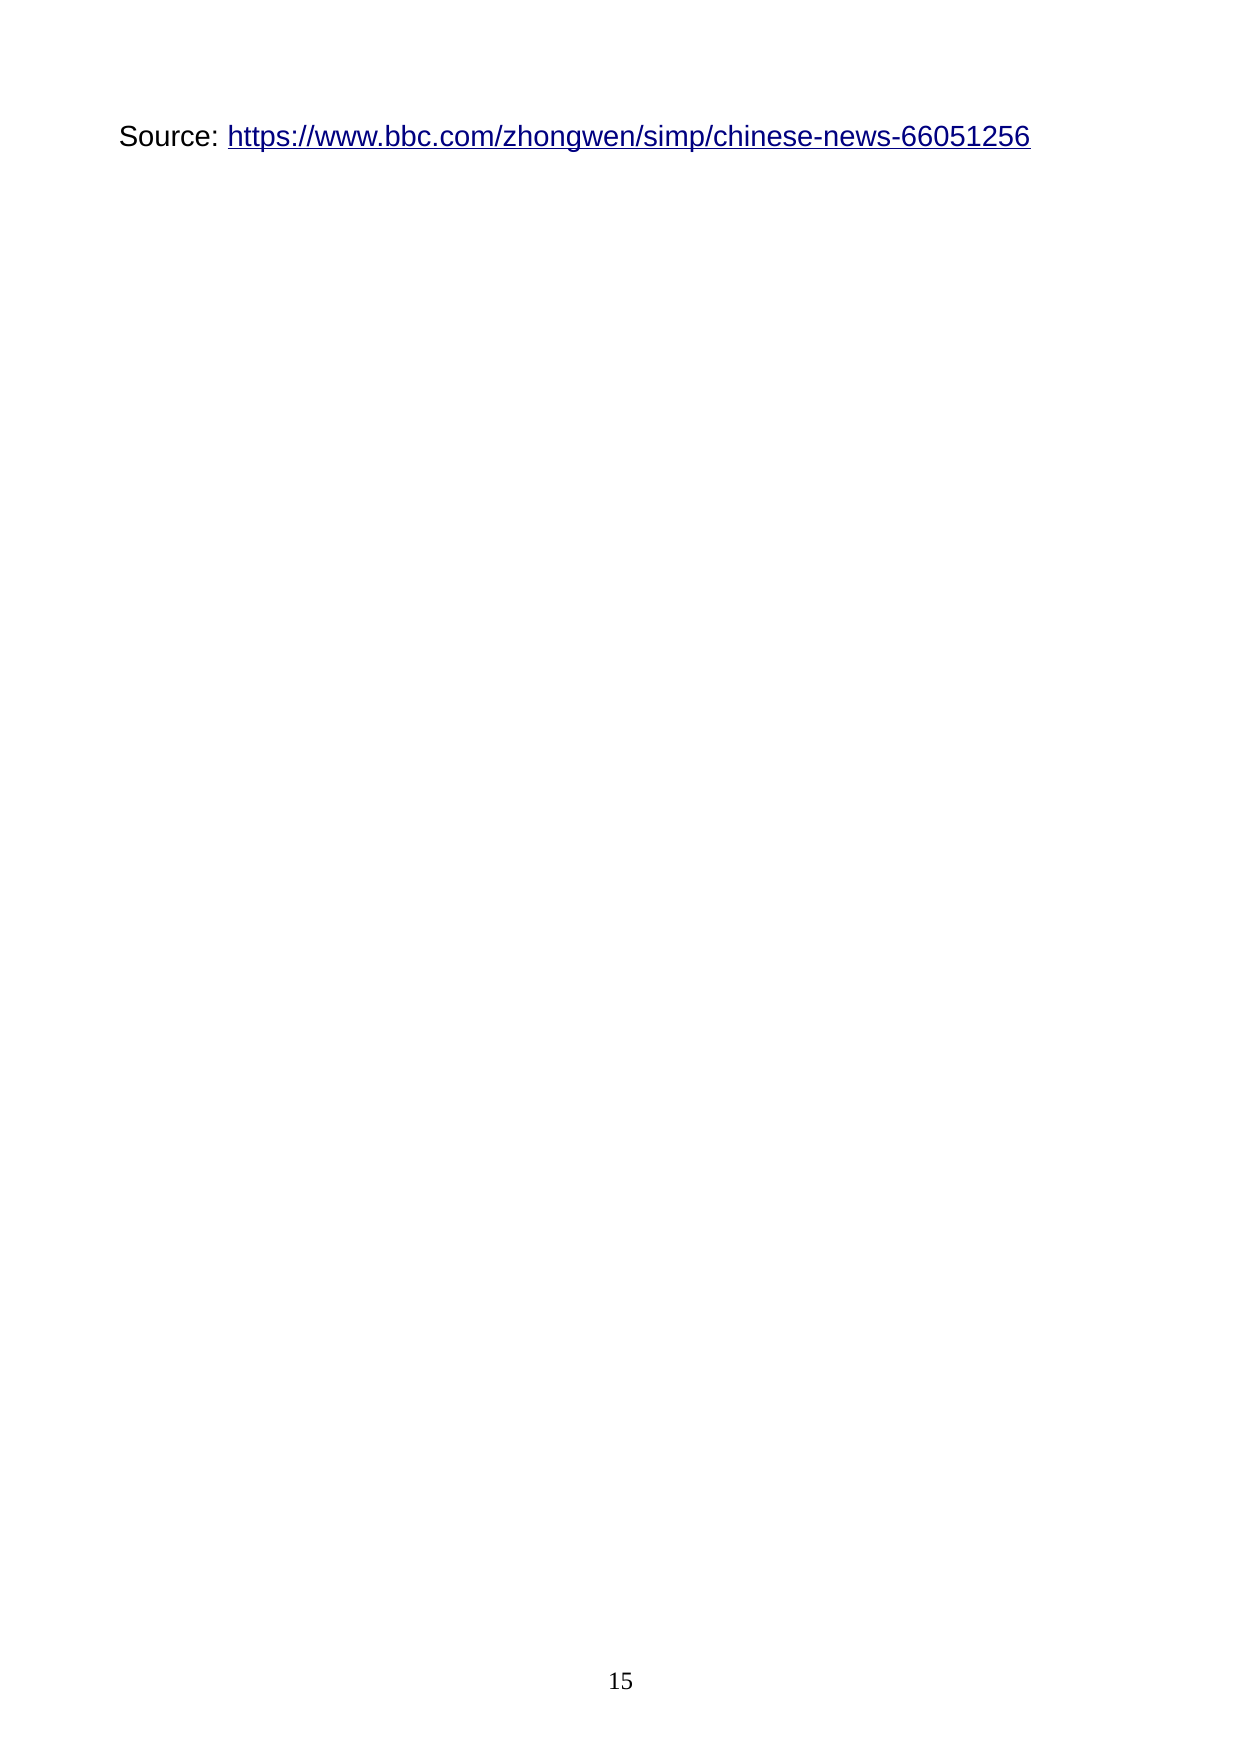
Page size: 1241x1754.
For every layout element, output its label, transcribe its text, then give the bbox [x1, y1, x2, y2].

text Source: https://www.bbc.com/zhongwen/simp/chinese-news-66051256 [118, 118, 1122, 152]
